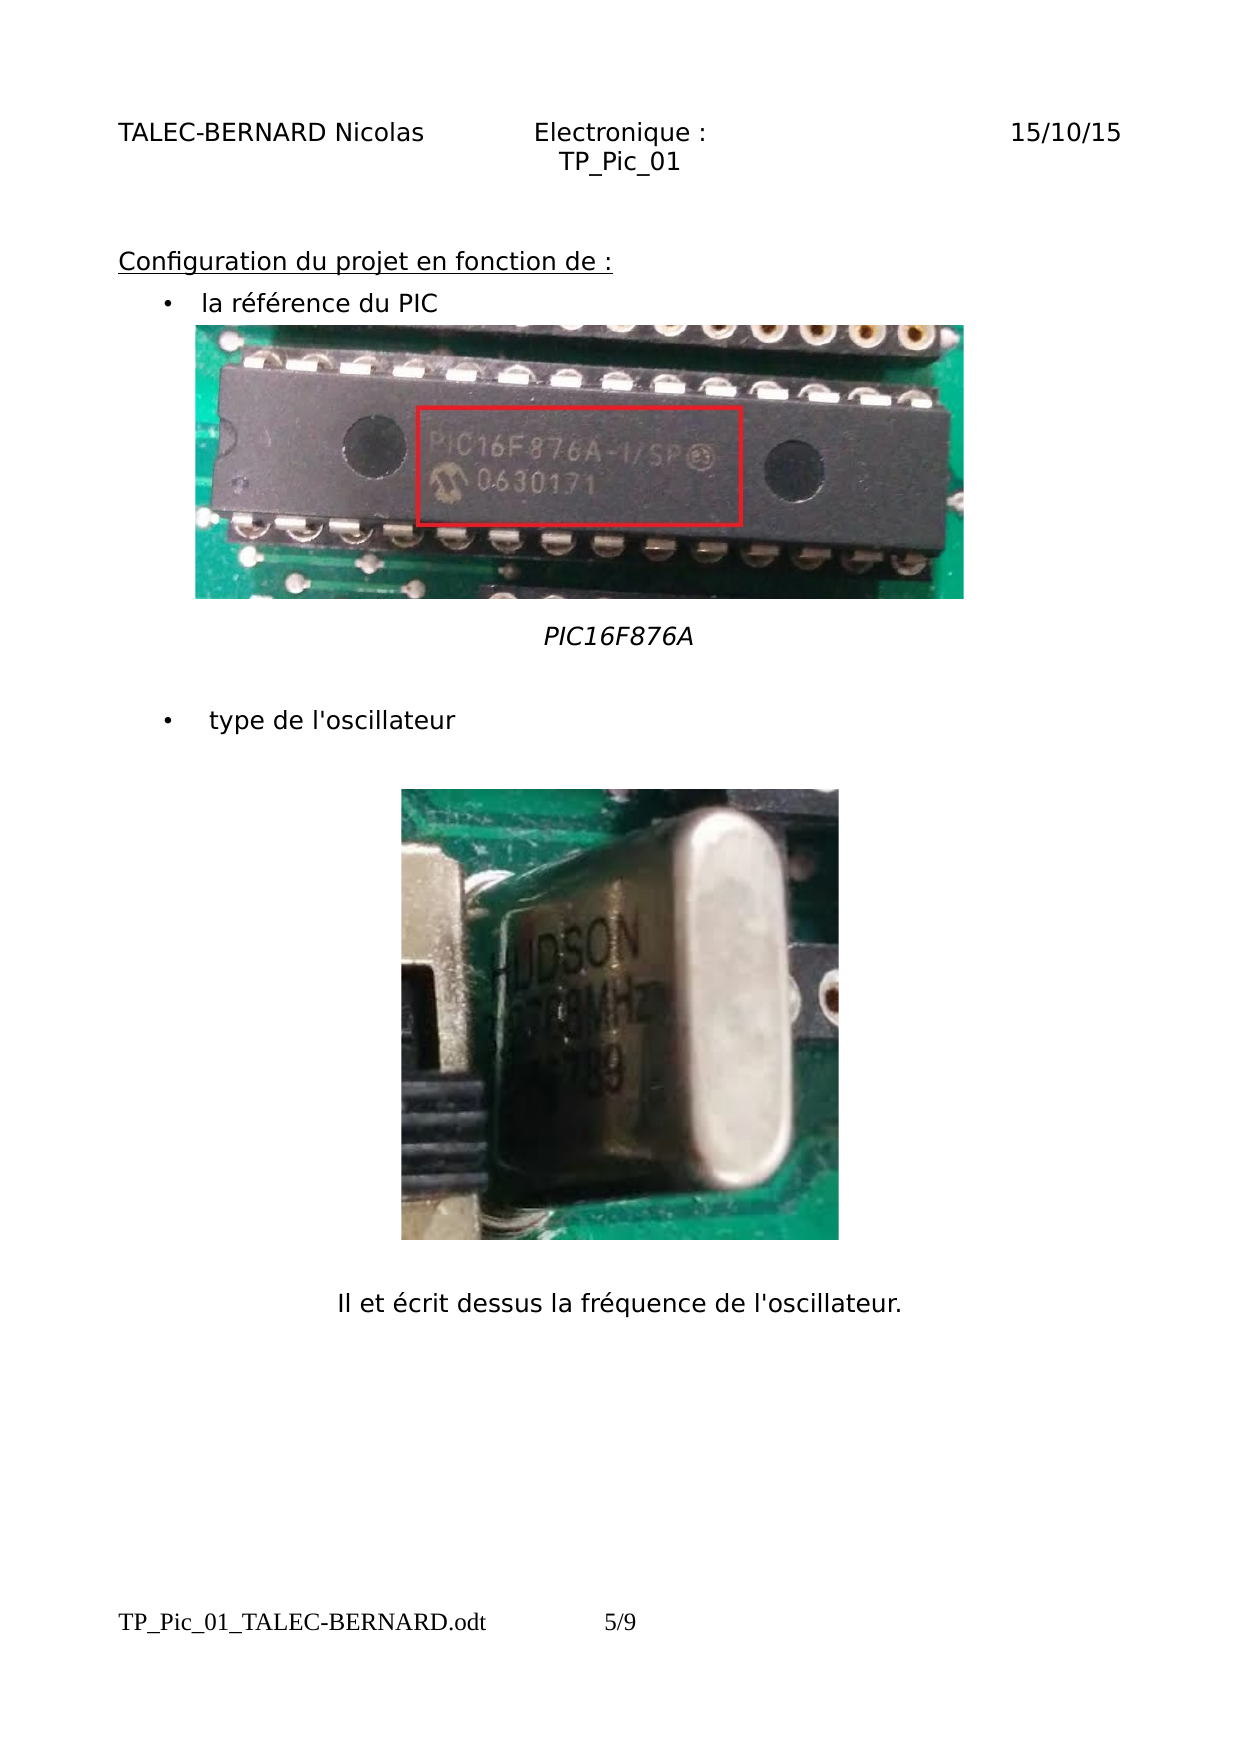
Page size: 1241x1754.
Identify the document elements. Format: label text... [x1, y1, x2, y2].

text Il et écrit dessus la fréquence de l'oscillateur. [118, 1289, 1122, 1318]
picture [195, 325, 964, 599]
text PIC16F876A [118, 623, 1122, 652]
list la référence du PIC [163, 289, 1122, 318]
list type de l'oscillateur [163, 706, 1122, 735]
text Configuration du projet en fonction de : [118, 248, 1122, 277]
picture [401, 789, 839, 1240]
